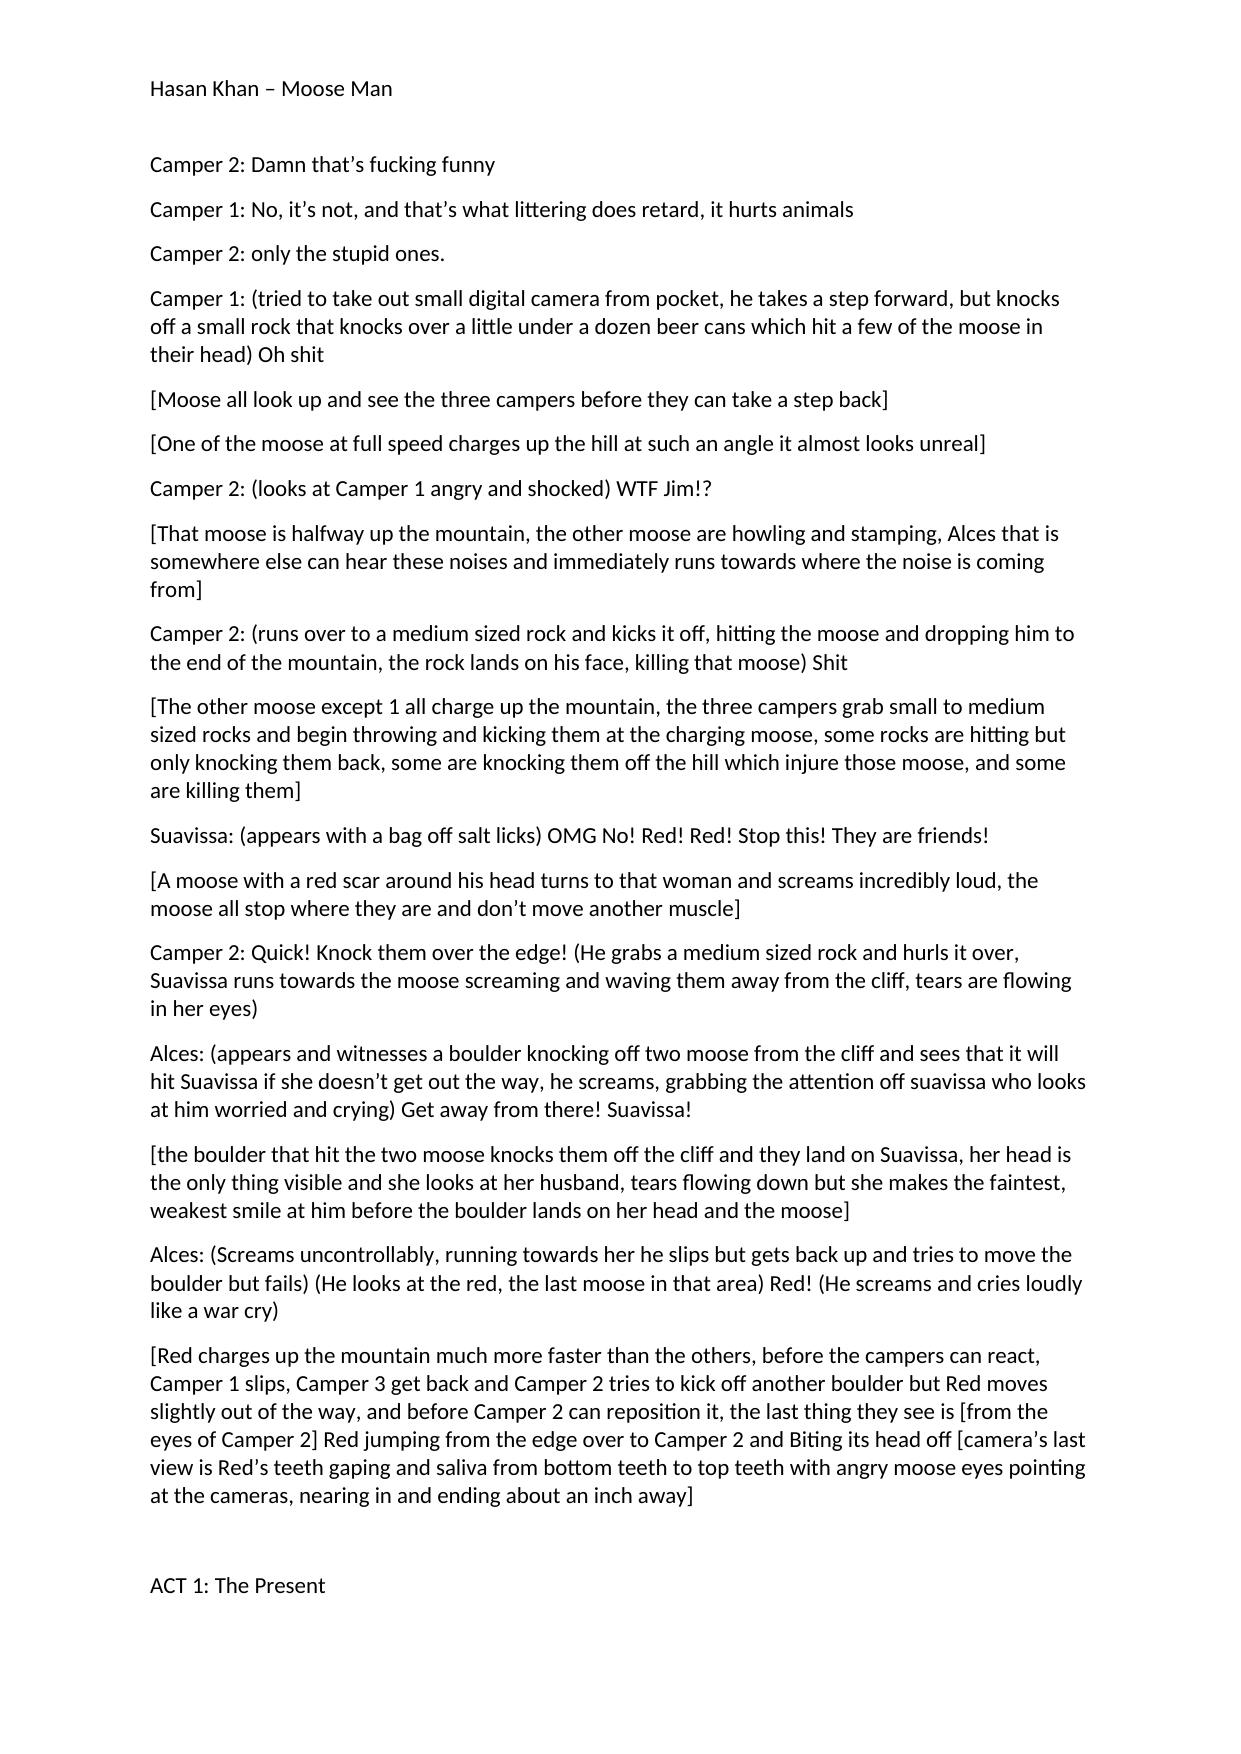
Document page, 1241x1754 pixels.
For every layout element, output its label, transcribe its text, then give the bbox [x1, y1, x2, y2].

text [A moose with a red scar around his head turns to that woman and screams incredibly loud, the moose all stop where they are and don’t move another muscle] [150, 866, 1090, 922]
text [That moose is halfway up the mountain, the other moose are howling and stamping, Alces that is somewhere else can hear these noises and immediately runs towards where the noise is coming from] [150, 519, 1090, 603]
text Camper 2: Damn that’s fucking funny [150, 150, 1090, 178]
text Camper 1: (tried to take out small digital camera from pocket, he takes a step forward, but knocks off a small rock that knocks over a little under a dozen beer cans which hit a few of the moose in their head) Oh shit [150, 284, 1090, 368]
text [Red charges up the mountain much more faster than the others, before the campers can react, Camper 1 slips, Camper 3 get back and Camper 2 tries to kick off another boulder but Red moves slightly out of the way, and before Camper 2 can reposition it, the last thing they see is [from the eyes of Camper 2] Red jumping from the edge over to Camper 2 and Biting its head off [camera’s last view is Red’s teeth gaping and saliva from bottom teeth to top teeth with angry moose eyes pointing at the cameras, nearing in and ending about an inch away] [150, 1341, 1090, 1509]
text Camper 2: Quick! Knock them over the edge! (He grabs a medium sized rock and hurls it over, Suavissa runs towards the moose screaming and waving them away from the cliff, tears are flowing in her eyes) [150, 938, 1090, 1022]
text Alces: (appears and witnesses a boulder knocking off two moose from the cliff and sees that it will hit Suavissa if she doesn’t get out the way, he screams, grabbing the attention off suavissa who looks at him worried and crying) Get away from there! Suavissa! [150, 1039, 1090, 1123]
text [The other moose except 1 all charge up the mountain, the three campers grab small to medium sized rocks and begin throwing and kicking them at the charging moose, some rocks are hitting but only knocking them back, some are knocking them off the hill which injure those moose, and some are killing them] [150, 692, 1090, 804]
text Camper 2: only the stupid ones. [150, 239, 1090, 267]
text Camper 2: (looks at Camper 1 angry and shocked) WTF Jim!? [150, 474, 1090, 502]
text [Moose all look up and see the three campers before they can take a step back] [150, 385, 1090, 413]
text Camper 1: No, it’s not, and that’s what littering does retard, it hurts animals [150, 195, 1090, 223]
text Camper 2: (runs over to a medium sized rock and kicks it off, hitting the moose and dropping him to the end of the mountain, the rock lands on his face, killing that moose) Shit [150, 619, 1090, 676]
text Suavissa: (appears with a bag off salt licks) OMG No! Red! Red! Stop this! They are friends! [150, 821, 1090, 849]
text ACT 1: The Present [150, 1571, 1090, 1599]
text [One of the moose at full speed charges up the hill at such an angle it almost looks unreal] [150, 429, 1090, 457]
text [the boulder that hit the two moose knocks them off the cliff and they land on Suavissa, her head is the only thing visible and she looks at her husband, tears flowing down but she makes the faintest, weakest smile at him before the boulder lands on her head and the moose] [150, 1140, 1090, 1224]
text Alces: (Screams uncontrollably, running towards her he slips but gets back up and tries to move the boulder but fails) (He looks at the red, the last moose in that area) Red! (He screams and cries loudly like a war cry) [150, 1241, 1090, 1325]
